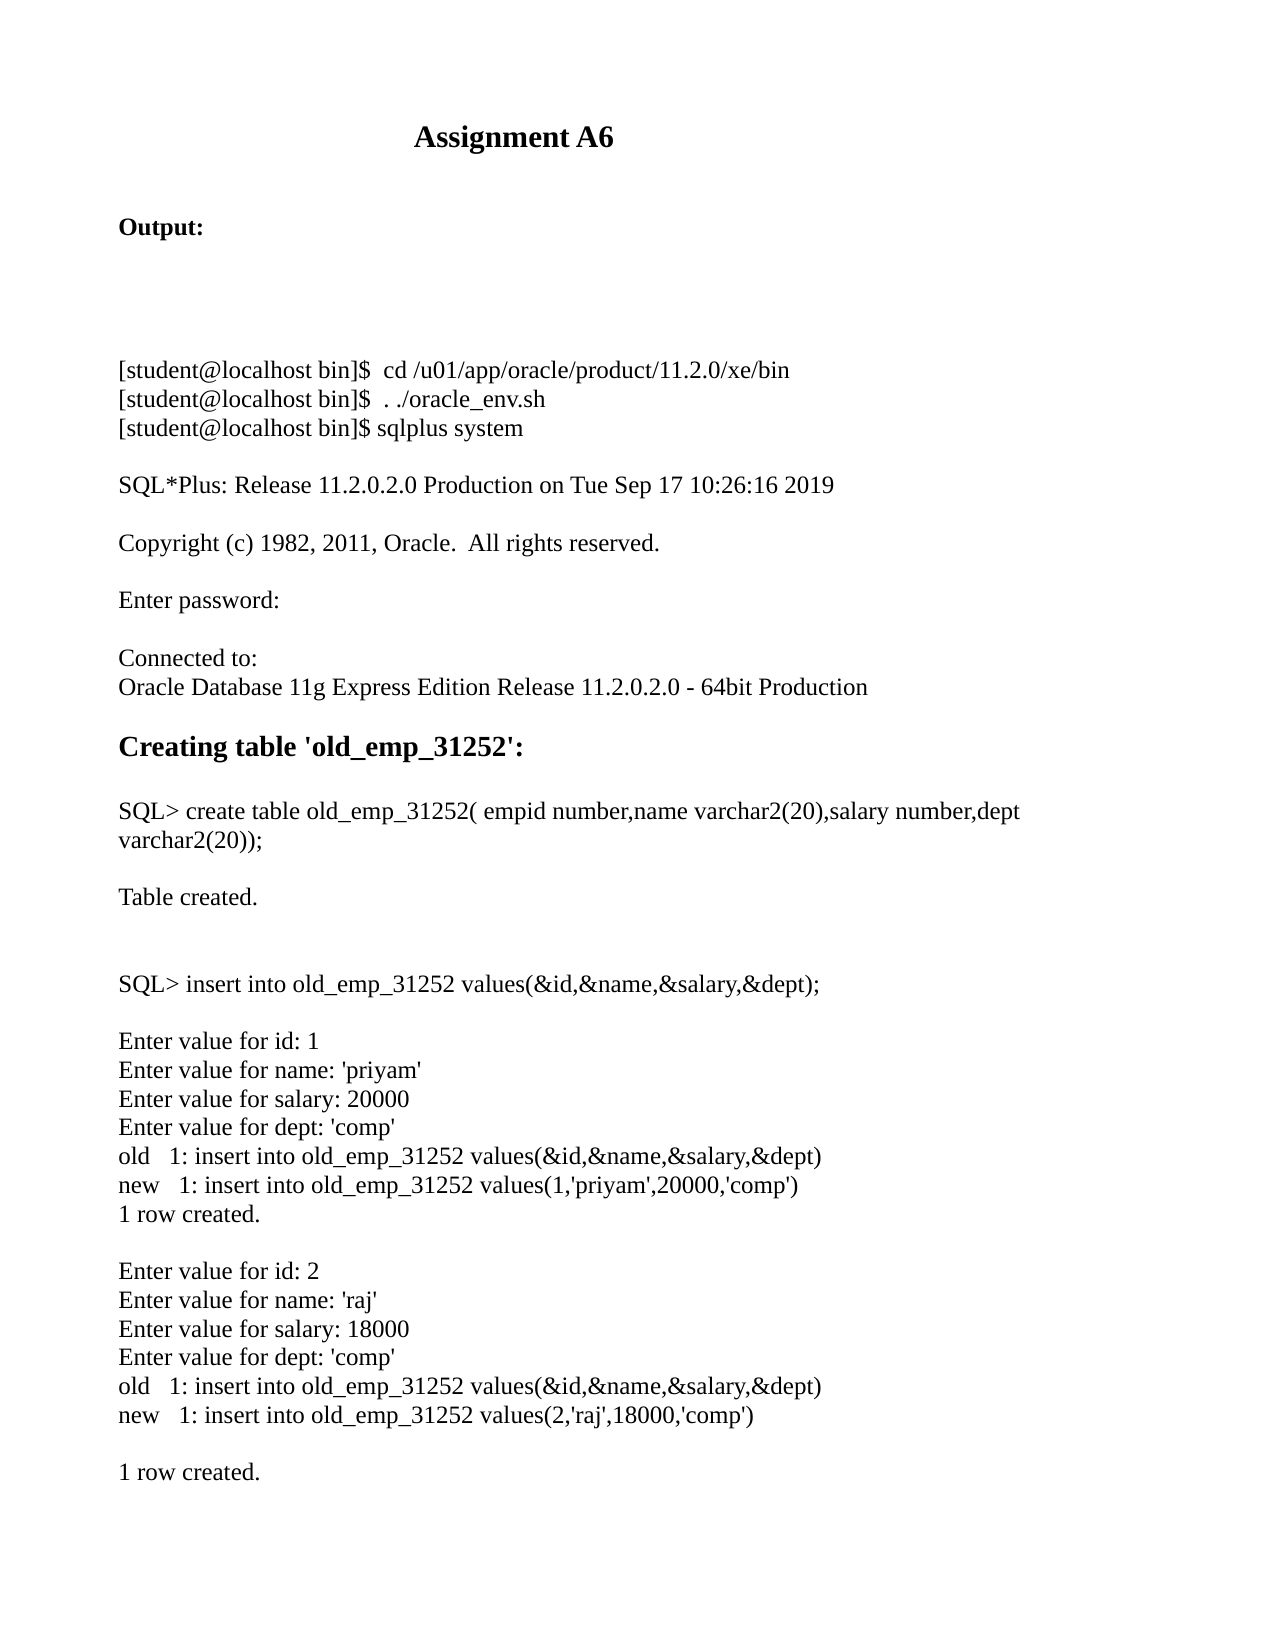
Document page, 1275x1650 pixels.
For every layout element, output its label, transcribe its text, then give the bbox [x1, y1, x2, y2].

text Enter value for id: 2 [118, 1256, 1157, 1285]
text Enter value for name: 'priyam' [118, 1055, 1157, 1084]
text Enter value for salary: 20000 [118, 1084, 1157, 1112]
text old 1: insert into old_emp_31252 values(&id,&name,&salary,&dept) [118, 1371, 1157, 1400]
text Table created. [118, 882, 1157, 911]
text Enter password: [118, 585, 1157, 614]
text Enter value for dept: 'comp' [118, 1342, 1157, 1371]
text SQL> insert into old_emp_31252 values(&id,&name,&salary,&dept); [118, 969, 1157, 997]
text Enter value for dept: 'comp' [118, 1112, 1157, 1141]
text new 1: insert into old_emp_31252 values(2,'raj',18000,'comp') [118, 1400, 1157, 1429]
text [student@localhost bin]$ . ./oracle_env.sh [118, 384, 1157, 413]
text [student@localhost bin]$ cd /u01/app/oracle/product/11.2.0/xe/bin [118, 355, 1157, 384]
text 1 row created. [118, 1457, 1157, 1486]
text Enter value for id: 1 [118, 1026, 1157, 1055]
text Enter value for salary: 18000 [118, 1314, 1157, 1342]
text Output: [118, 212, 1157, 240]
text old 1: insert into old_emp_31252 values(&id,&name,&salary,&dept) [118, 1141, 1157, 1170]
text Oracle Database 11g Express Edition Release 11.2.0.2.0 - 64bit Production [118, 672, 1157, 700]
text new 1: insert into old_emp_31252 values(1,'priyam',20000,'comp') [118, 1170, 1157, 1199]
text Assignment A6 [118, 118, 1157, 154]
text Enter value for name: 'raj' [118, 1285, 1157, 1314]
text [student@localhost bin]$ sqlplus system [118, 413, 1157, 442]
text Creating table 'old_emp_31252': [118, 729, 1157, 763]
text SQL> create table old_emp_31252( empid number,name varchar2(20),salary number,dept varchar2(20)); [118, 796, 1157, 854]
text SQL*Plus: Release 11.2.0.2.0 Production on Tue Sep 17 10:26:16 2019 [118, 470, 1157, 499]
text Connected to: [118, 643, 1157, 672]
text Copyright (c) 1982, 2011, Oracle. All rights reserved. [118, 528, 1157, 557]
text 1 row created. [118, 1199, 1157, 1227]
